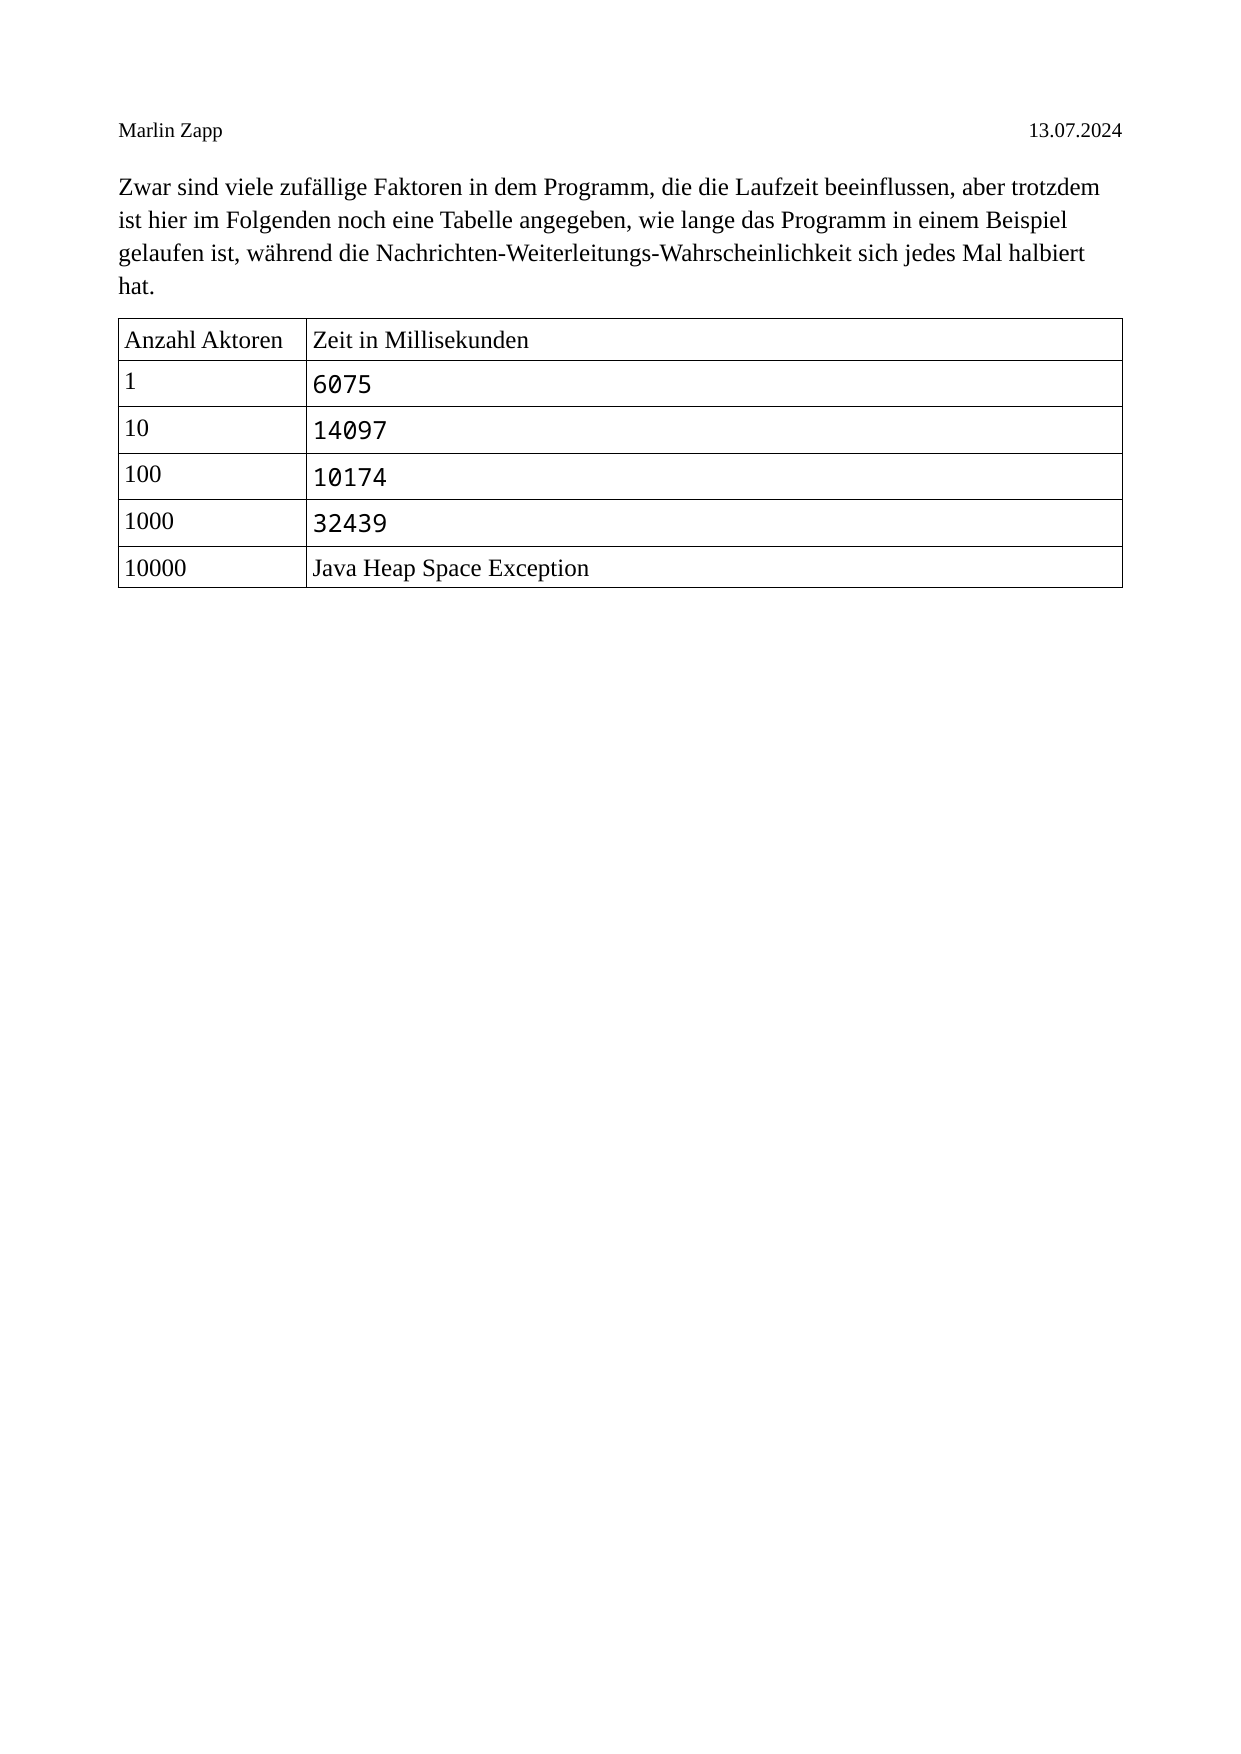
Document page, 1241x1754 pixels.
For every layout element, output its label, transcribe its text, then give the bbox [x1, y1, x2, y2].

table_cell 10000 [119, 547, 306, 587]
table_cell 1000 [119, 500, 306, 546]
table_header Anzahl Aktoren [119, 319, 306, 359]
table_cell 100 [119, 454, 306, 499]
table_cell 1 [119, 361, 306, 406]
table_cell 32439 [307, 500, 1122, 546]
table_header Zeit in Millisekunden [307, 319, 1122, 359]
table_cell 10 [119, 407, 306, 453]
table_cell 6075 [307, 361, 1122, 406]
table_cell 14097 [307, 407, 1122, 453]
table_cell Java Heap Space Exception [307, 547, 1122, 587]
text Zwar sind viele zufällige Faktoren in dem Programm, die die Laufzeit beeinflussen, aber trotzdem ist hier im Folgenden noch eine Tabelle angegeben, wie lange das Programm in einem Beispiel gelaufen ist, während die Nachrichten-Weiterleitungs-Wahrscheinlichkeit sich jedes Mal halbiert hat. [118, 172, 1122, 299]
table_cell 10174 [307, 454, 1122, 499]
